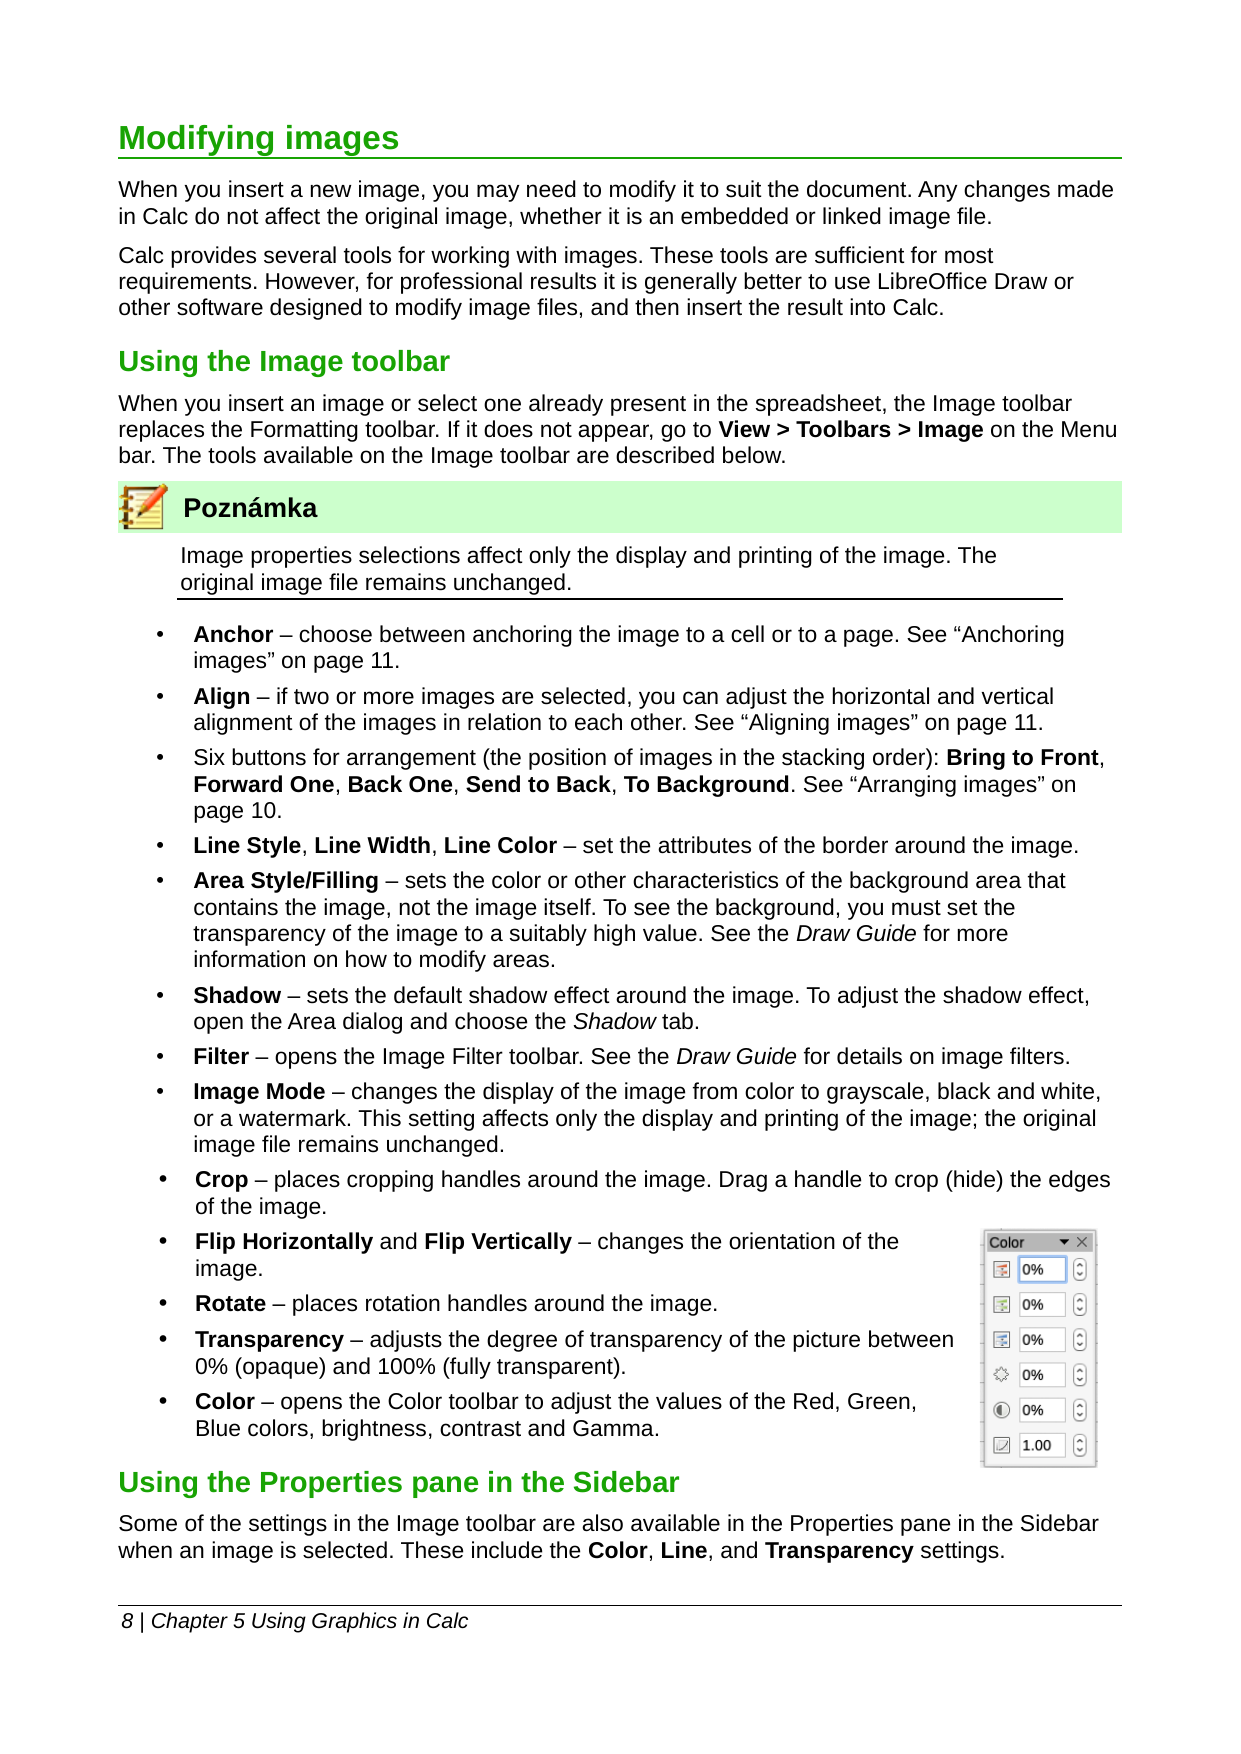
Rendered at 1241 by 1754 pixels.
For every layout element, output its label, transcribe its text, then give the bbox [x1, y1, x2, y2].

subtitle Using the Image toolbar [118, 344, 1122, 378]
list Six buttons for arrangement (the position of images in the stacking order): Bring to Front, Forward One, Back One, Send to Back, To Background. See “Arranging images” on page 10. [156, 744, 1122, 823]
list Transparency – adjusts the degree of transparency of the picture between 0% (opaque) and 100% (fully transparent). [156, 1326, 979, 1379]
list Image Mode – changes the display of the image from color to grayscale, black and white, or a watermark. This setting affects only the display and printing of the image; the original image file remains unchanged. [156, 1078, 1122, 1157]
picture [119, 482, 170, 533]
text Image properties selections affect only the display and printing of the image. The original image file remains unchanged. [177, 539, 1063, 598]
list Filter – opens the Image Filter toolbar. See the Draw Guide for details on image filters. [156, 1043, 1122, 1069]
text Calc provides several tools for working with images. These tools are sufficient for most requirements. However, for professional results it is generally better to use LibreOffice Draw or other software designed to modify image files, and then insert the result into Calc. [118, 242, 1122, 321]
picture [979, 1228, 1098, 1468]
list Color – opens the Color toolbar to adjust the values of the Red, Green, Blue colors, brightness, contrast and Gamma. [156, 1388, 979, 1441]
list Area Style/Filling – sets the color or other characteristics of the background area that contains the image, not the image itself. To see the background, you must set the transparency of the image to a suitably high value. See the Draw Guide for more information on how to modify areas. [156, 867, 1122, 973]
subtitle Modifying images [118, 118, 1122, 157]
list Anchor – choose between anchoring the image to a cell or to a page. See “Anchoring images” on page 11. [156, 621, 1122, 674]
list Line Style, Line Width, Line Color – set the attributes of the border around the image. [156, 832, 1122, 858]
list Align – if two or more images are selected, you can adjust the horizontal and vertical alignment of the images in relation to each other. See “Aligning images” on page 11. [156, 683, 1122, 735]
list Crop – places cropping handles around the image. Drag a handle to crop (hide) the edges of the image. [156, 1166, 1122, 1219]
list Rotate – places rotation handles around the image. [156, 1290, 979, 1317]
text When you insert a new image, you may need to modify it to suit the document. Any changes made in Calc do not affect the original image, whether it is an embedded or linked image file. [118, 176, 1122, 229]
subtitle Using the Properties pane in the Sidebar [118, 1465, 1122, 1499]
list Shadow – sets the default shadow effect around the image. To adjust the shadow effect, open the Area dialog and choose the Shadow tab. [156, 982, 1122, 1034]
list Flip Horizontally and Flip Vertically – changes the orientation of the image. [156, 1228, 979, 1282]
subtitle Poznámka [118, 481, 1122, 533]
text Some of the settings in the Image toolbar are also available in the Properties pane in the Sidebar when an image is selected. These include the Color, Line, and Transparency settings. [118, 1510, 1122, 1563]
list When you insert an image or select one already present in the spreadsheet, the Image toolbar replaces the Formatting toolbar. If it does not appear, go to View > Toolbars > Image on the Menu bar. The tools available on the Image toolbar are described below. [118, 389, 1122, 469]
